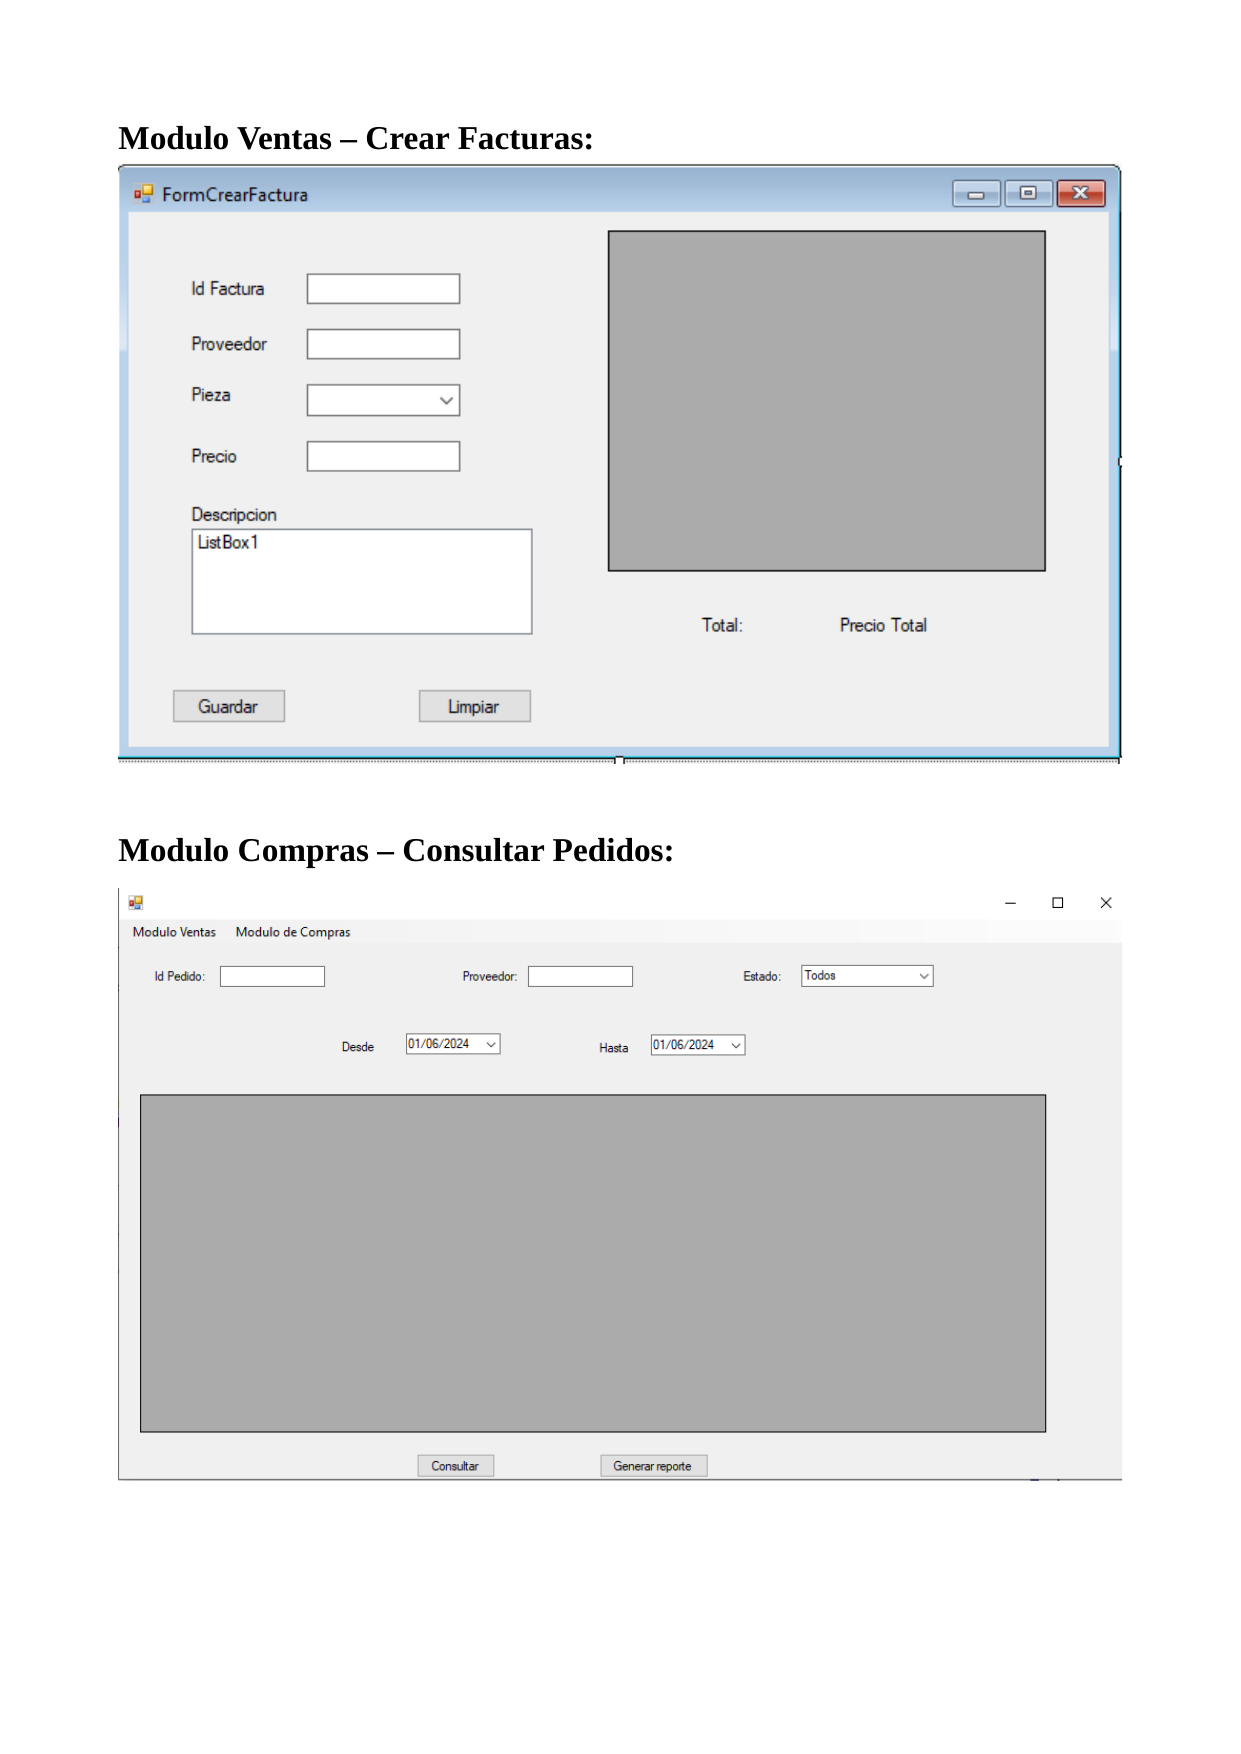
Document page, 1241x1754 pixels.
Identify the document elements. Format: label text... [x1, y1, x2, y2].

text Modulo Ventas – Crear Facturas: [118, 118, 1122, 163]
picture [118, 163, 1123, 764]
text Modulo Compras – Consultar Pedidos: [118, 830, 1122, 869]
picture [118, 888, 1123, 1481]
